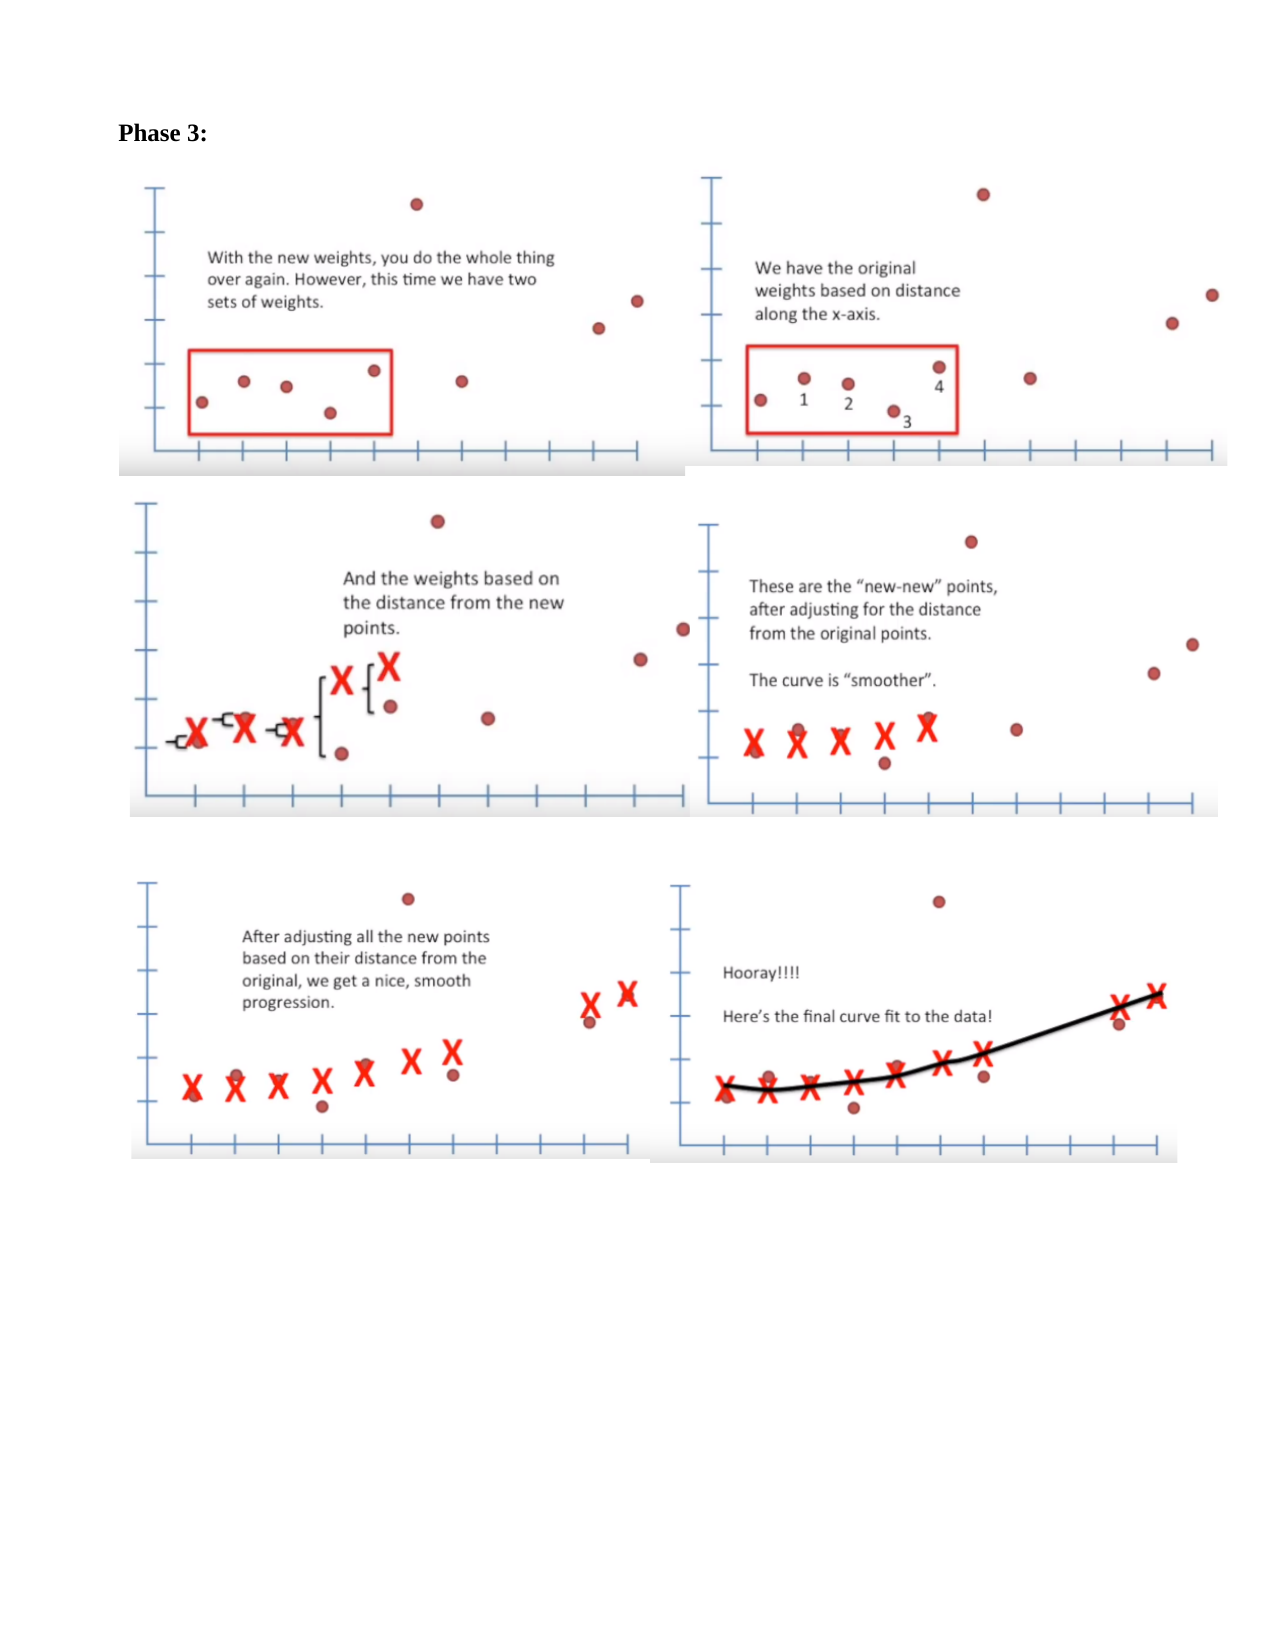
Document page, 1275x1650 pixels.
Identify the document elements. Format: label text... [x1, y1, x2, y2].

picture [131, 865, 1178, 1163]
picture [129, 488, 1218, 817]
picture [119, 159, 1228, 476]
text Phase 3: [118, 118, 1157, 147]
